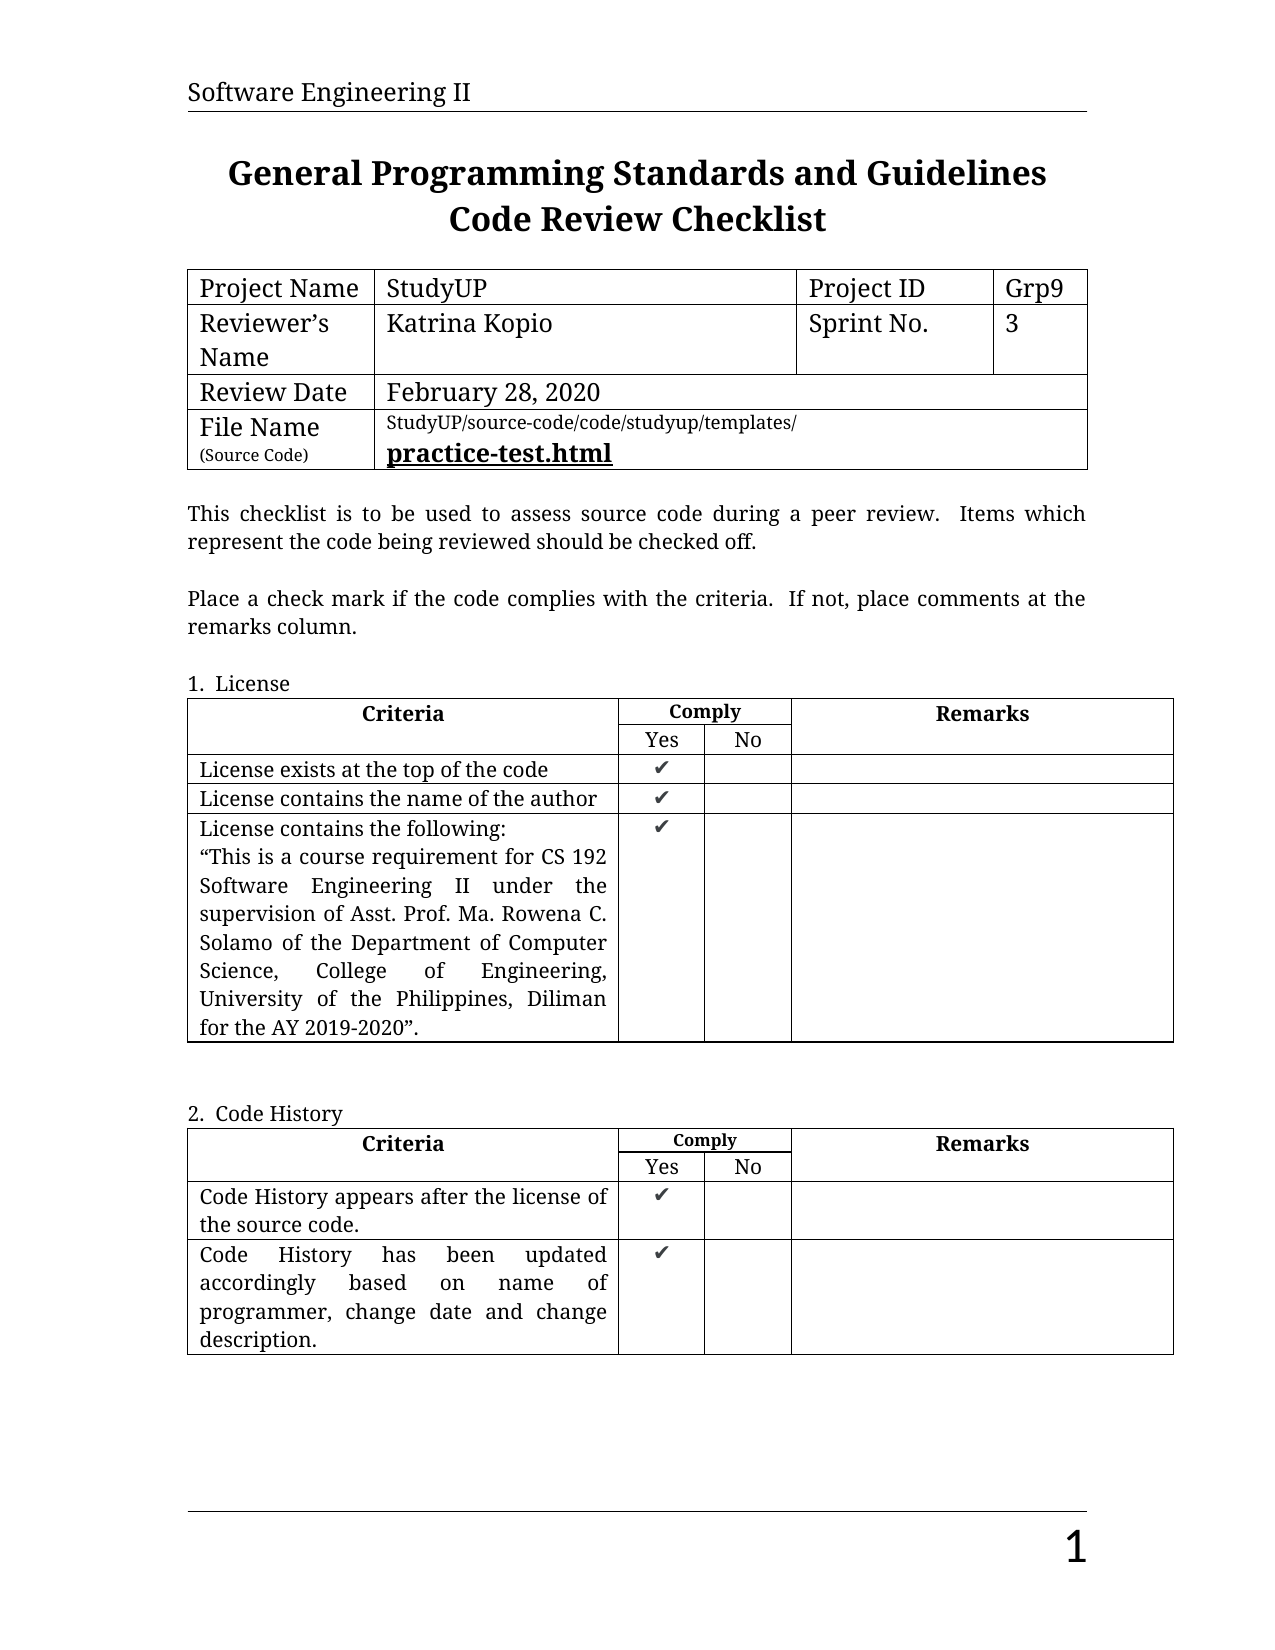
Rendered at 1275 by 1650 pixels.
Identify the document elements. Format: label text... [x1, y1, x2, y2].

table_cell No [705, 725, 791, 754]
table_cell ✔ [619, 755, 704, 783]
table_header Project ID [797, 270, 993, 304]
table_cell Code History has been updated accordingly based on name of programmer, change date and change description. [188, 1240, 618, 1354]
text Place a check mark if the code complies with the criteria. If not, place comments at the remarks column. [187, 584, 1087, 641]
table_cell Katrina Kopio [375, 305, 796, 373]
table_header Grp9 [994, 270, 1087, 304]
table_cell [705, 814, 791, 1041]
table_cell [792, 1240, 1173, 1354]
table_cell Yes [619, 725, 704, 754]
table_cell [792, 784, 1173, 813]
table_cell [792, 1182, 1173, 1239]
table_cell License contains the name of the author [188, 784, 618, 813]
table_header StudyUP [375, 270, 796, 304]
table_cell License contains the following: “This is a course requirement for CS 192 Software Engineering II under the supervision of Asst. Prof. Ma. Rowena C. Solamo of the Department of Computer Science, College of Engineering, University of the Philippines, Diliman for the AY 2019-2020”. [188, 814, 618, 1041]
table_header Criteria [188, 699, 618, 754]
table_header Comply [619, 1129, 791, 1151]
table_header Comply [619, 699, 791, 724]
table_cell February 28, 2020 [375, 375, 1087, 409]
table_cell StudyUP/source-code/code/studyup/templates/ practice-test.html [375, 410, 1087, 469]
table_cell File Name (Source Code) [188, 410, 374, 469]
table_cell [705, 1240, 791, 1354]
text 2. Code History [187, 1099, 1087, 1128]
table_cell ✔ [619, 1240, 704, 1354]
table_cell Yes [619, 1153, 704, 1181]
table_cell Code History appears after the license of the source code. [188, 1182, 618, 1239]
table_cell ✔ [619, 784, 704, 813]
text 1. License [187, 669, 1087, 698]
table_cell Reviewer’s Name [188, 305, 374, 373]
table_cell Review Date [188, 375, 374, 409]
table_cell No [705, 1153, 791, 1181]
table_cell [705, 1182, 791, 1239]
table_cell License exists at the top of the code [188, 755, 618, 783]
table_cell 3 [994, 305, 1087, 373]
table_header Remarks [792, 1129, 1173, 1181]
text General Programming Standards and Guidelines Code Review Checklist [187, 150, 1087, 241]
table_header Remarks [792, 699, 1173, 754]
table_cell ✔ [619, 814, 704, 1041]
table_cell Sprint No. [797, 305, 993, 373]
text This checklist is to be used to assess source code during a peer review. Items which represent the code being reviewed should be checked off. [187, 499, 1087, 556]
table_header Project Name [188, 270, 374, 304]
table_cell [705, 784, 791, 813]
table_header Criteria [188, 1129, 618, 1181]
table_cell ✔ [619, 1182, 704, 1239]
table_cell [792, 814, 1173, 1041]
table_cell [792, 755, 1173, 783]
table_cell [705, 755, 791, 783]
